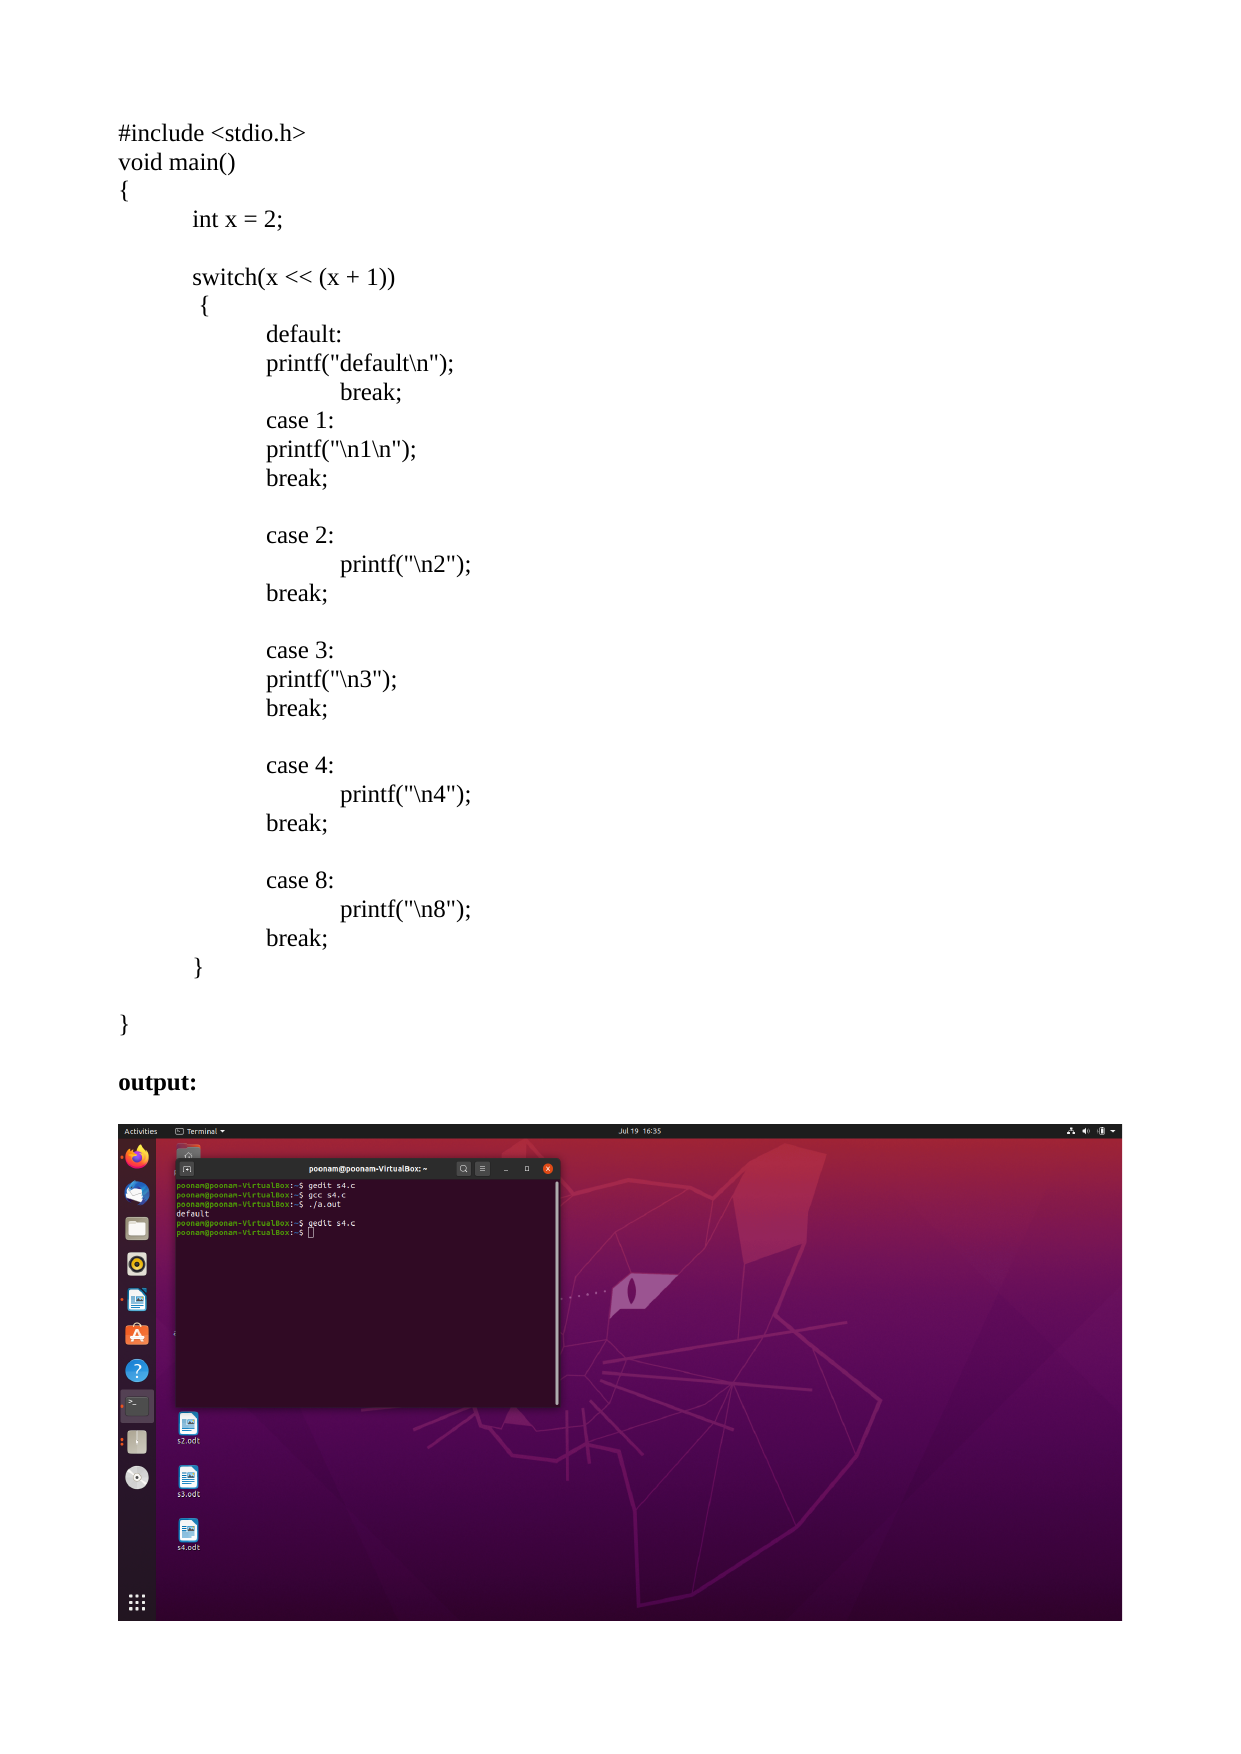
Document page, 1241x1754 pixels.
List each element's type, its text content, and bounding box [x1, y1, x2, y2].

text break; [118, 923, 1122, 952]
text void main() [118, 147, 1122, 176]
text { [118, 176, 1122, 204]
text printf("\n3"); [118, 664, 1122, 693]
text case 4: [118, 751, 1122, 779]
text { [118, 291, 1122, 319]
picture [118, 1124, 1123, 1621]
text break; [118, 463, 1122, 492]
text #include <stdio.h> [118, 118, 1122, 147]
text printf("\n8"); [118, 894, 1122, 923]
text case 3: [118, 636, 1122, 664]
text break; [118, 377, 1122, 406]
text case 1: [118, 406, 1122, 434]
text break; [118, 693, 1122, 722]
text break; [118, 808, 1122, 837]
text printf("\n1\n"); [118, 434, 1122, 463]
text case 2: [118, 521, 1122, 549]
text int x = 2; [118, 204, 1122, 233]
text break; [118, 578, 1122, 607]
text default: [118, 319, 1122, 348]
text } [118, 952, 1122, 981]
text case 8: [118, 866, 1122, 894]
text printf("\n2"); [118, 549, 1122, 578]
text printf("default\n"); [118, 348, 1122, 377]
text } [118, 1009, 1122, 1038]
text output: [118, 1067, 1122, 1096]
text printf("\n4"); [118, 779, 1122, 808]
text switch(x << (x + 1)) [118, 262, 1122, 291]
